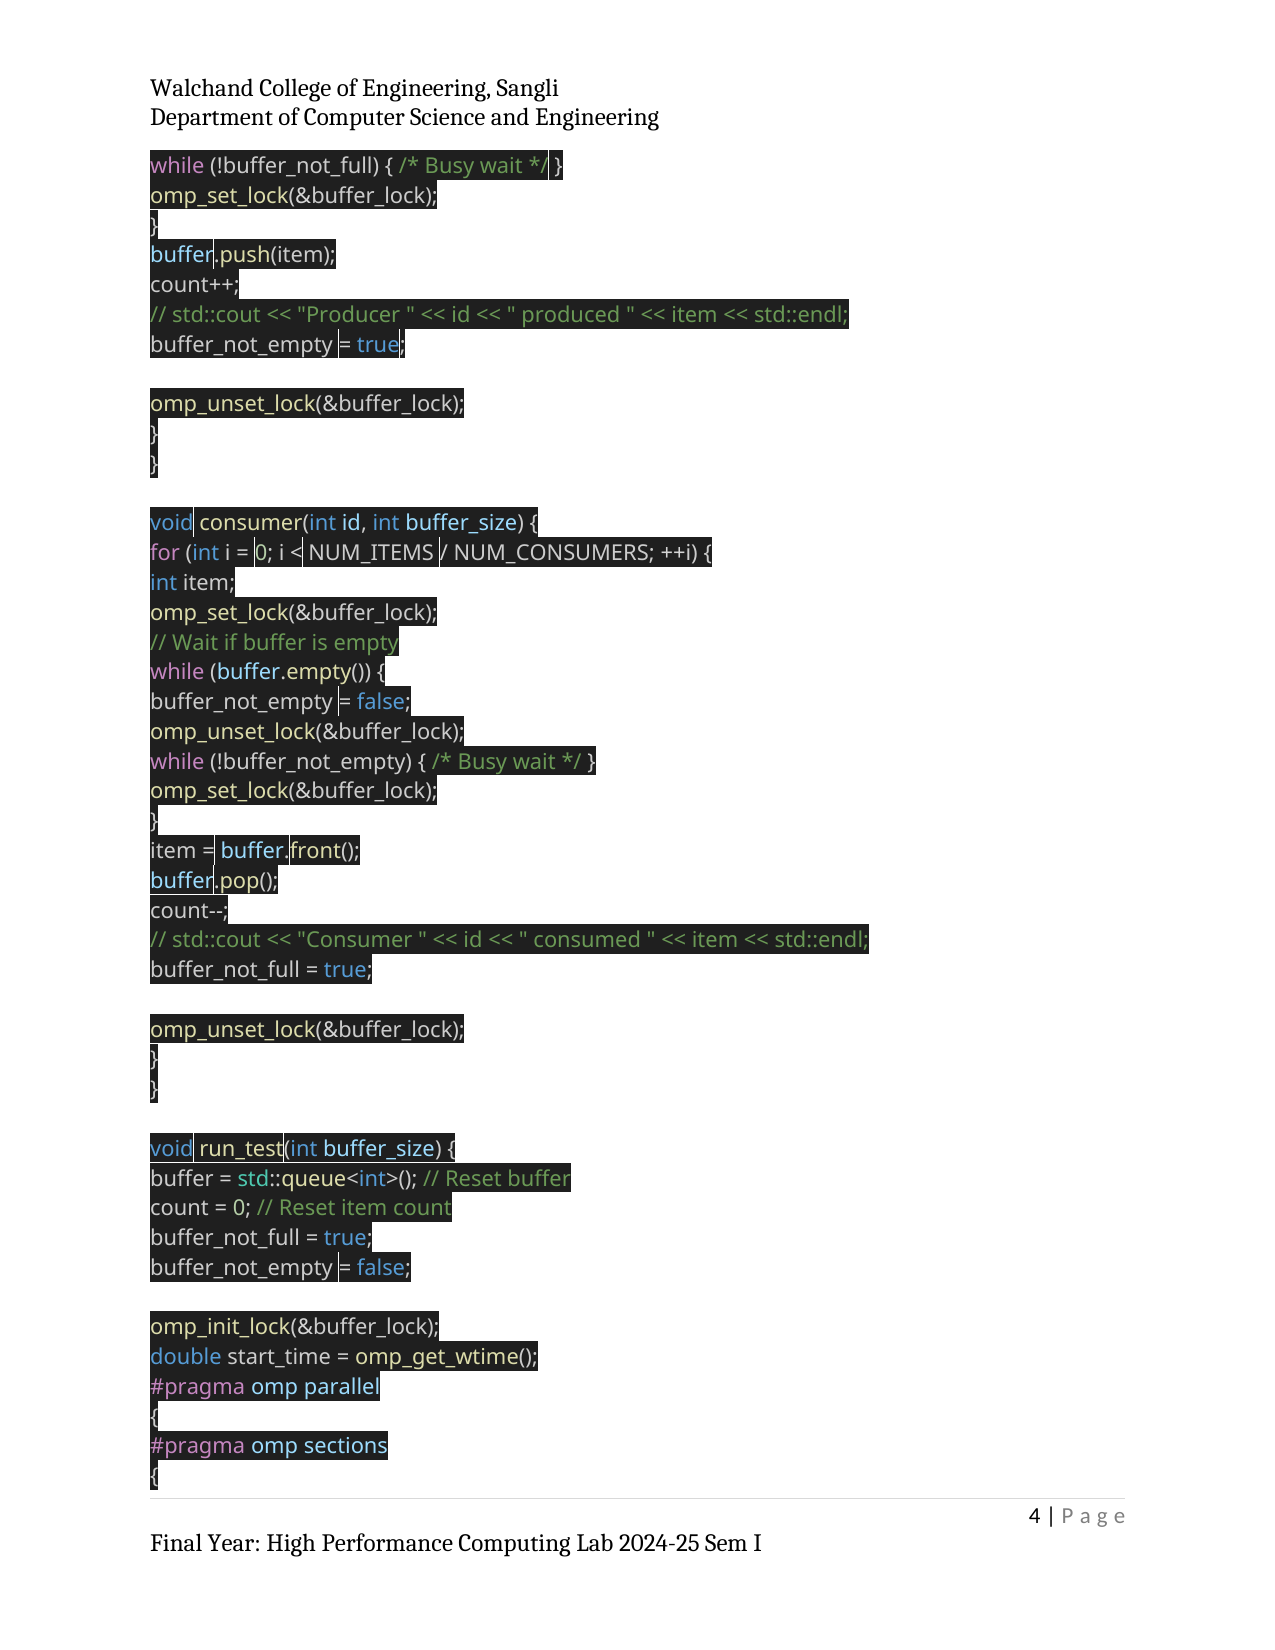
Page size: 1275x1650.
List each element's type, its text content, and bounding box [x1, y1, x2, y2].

text int item; [150, 567, 1125, 597]
text } [150, 418, 1125, 448]
text // std::cout << "Consumer " << id << " consumed " << item << std::endl; [150, 924, 1125, 954]
text // Wait if buffer is empty [150, 626, 1125, 656]
text } [150, 805, 1125, 835]
text } [150, 1043, 1125, 1073]
text } [150, 448, 1125, 478]
text double start_time = omp_get_wtime(); [150, 1341, 1125, 1371]
text void consumer(int id, int buffer_size) { [150, 507, 1125, 537]
text while (!buffer_not_empty) { /* Busy wait */ } [150, 746, 1125, 775]
text item = buffer.front(); [150, 835, 1125, 865]
text { [150, 1401, 1125, 1431]
text #pragma omp parallel [150, 1371, 1125, 1401]
text omp_init_lock(&buffer_lock); [150, 1311, 1125, 1341]
text count++; [150, 269, 1125, 299]
text omp_unset_lock(&buffer_lock); [150, 388, 1125, 418]
text for (int i = 0; i < NUM_ITEMS / NUM_CONSUMERS; ++i) { [150, 537, 1125, 567]
text omp_unset_lock(&buffer_lock); [150, 1014, 1125, 1043]
text buffer = std::queue<int>(); // Reset buffer [150, 1162, 1125, 1192]
text void run_test(int buffer_size) { [150, 1133, 1125, 1162]
text buffer_not_full = true; [150, 1222, 1125, 1252]
text } [150, 1073, 1125, 1103]
text buffer_not_empty = false; [150, 1252, 1125, 1282]
text buffer_not_full = true; [150, 954, 1125, 984]
text omp_set_lock(&buffer_lock); [150, 180, 1125, 209]
text buffer.push(item); [150, 239, 1125, 269]
text omp_set_lock(&buffer_lock); [150, 597, 1125, 626]
text } [150, 209, 1125, 239]
text while (buffer.empty()) { [150, 656, 1125, 686]
text while (!buffer_not_full) { /* Busy wait */ } [150, 150, 1125, 180]
text count = 0; // Reset item count [150, 1192, 1125, 1222]
text buffer.pop(); [150, 865, 1125, 894]
text omp_set_lock(&buffer_lock); [150, 775, 1125, 805]
text { [150, 1460, 1125, 1490]
text #pragma omp sections [150, 1431, 1125, 1460]
text count--; [150, 894, 1125, 924]
text // std::cout << "Producer " << id << " produced " << item << std::endl; [150, 299, 1125, 329]
text buffer_not_empty = false; [150, 686, 1125, 716]
text omp_unset_lock(&buffer_lock); [150, 716, 1125, 746]
text buffer_not_empty = true; [150, 329, 1125, 358]
